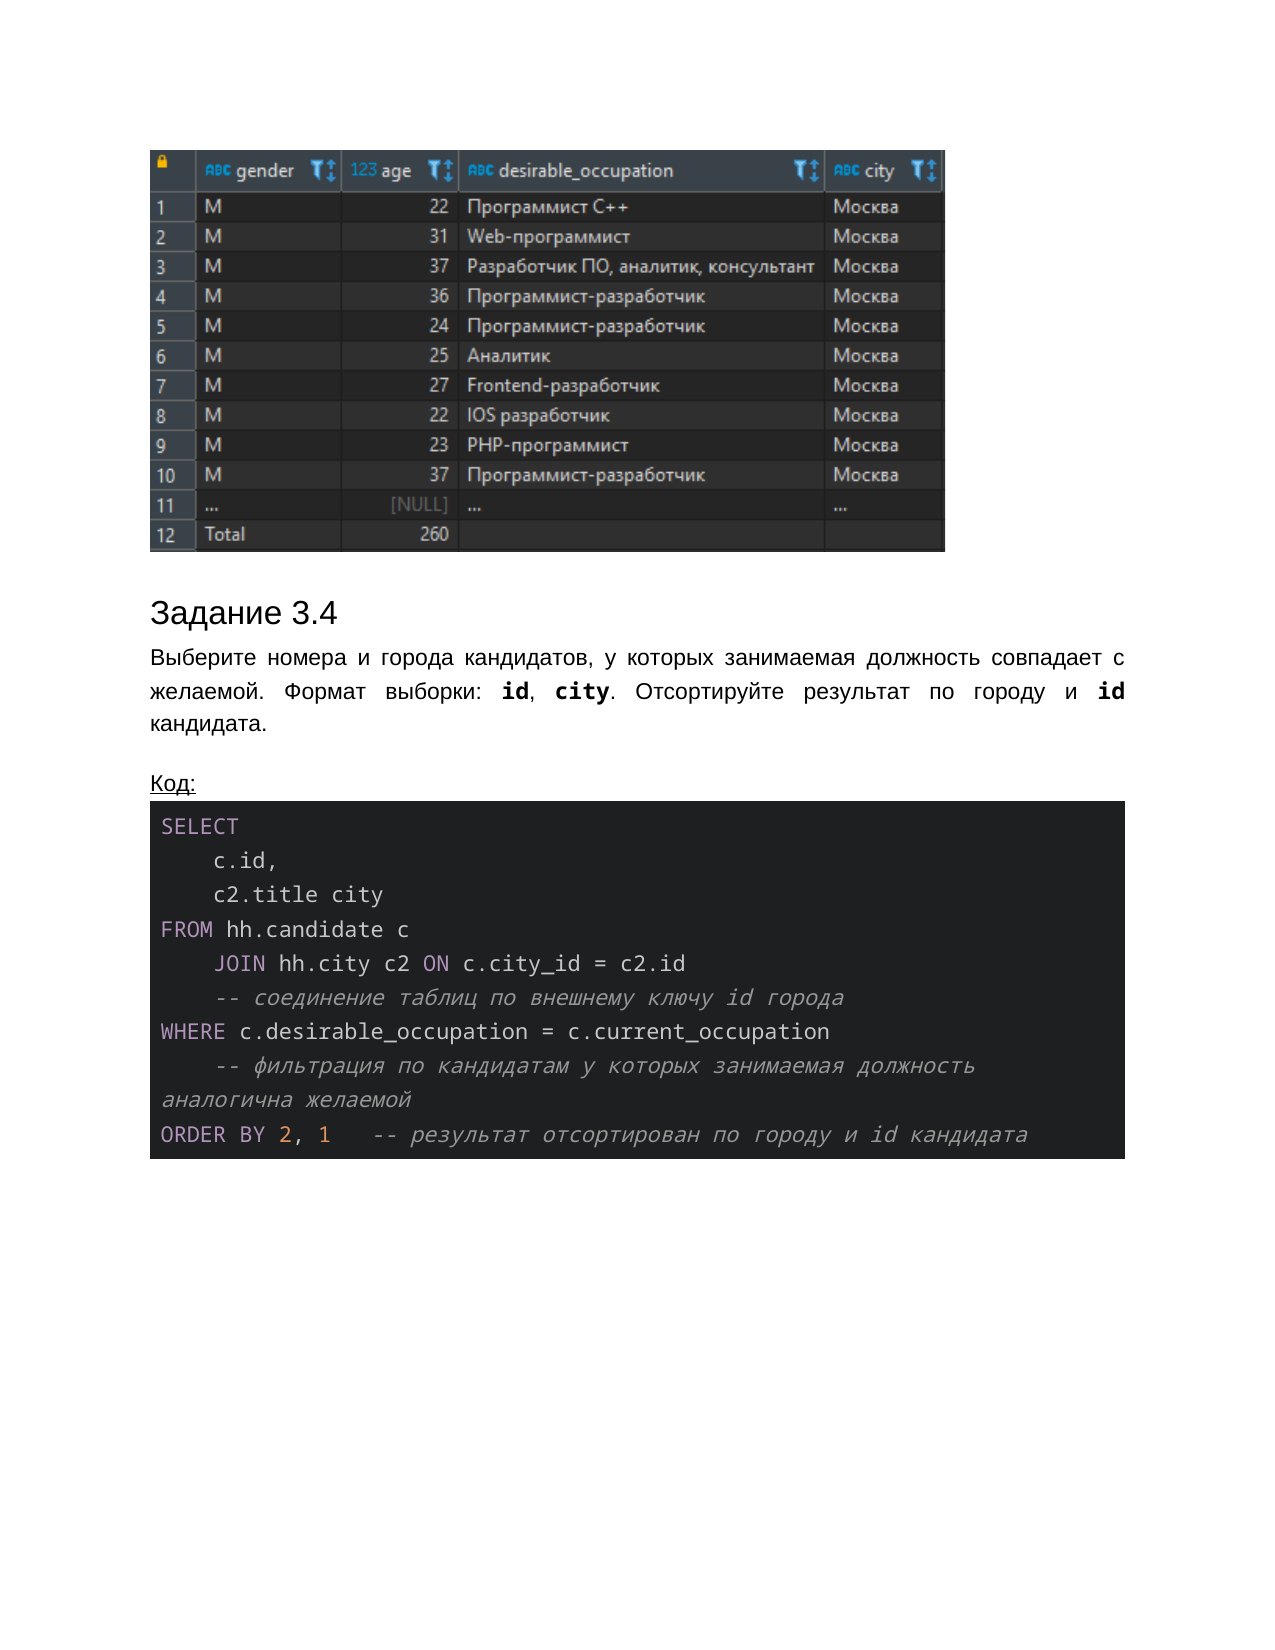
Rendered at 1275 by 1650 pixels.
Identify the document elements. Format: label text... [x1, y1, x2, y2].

table_header SELECT c.id, c2.title city FROM hh.candidate c JOIN hh.city c2 ON c.city_id = c2.id -- соединение таблиц по внешнему ключу id города WHERE c.desirable_occupation = c.current_occupation -- фильтрация по кандидатам у которых занимаемая должность аналогична желаемой ORDER BY 2, 1 -- результат отсортирован по городу и id кандидата [150, 801, 1125, 1159]
text Код: [150, 770, 1125, 797]
picture [150, 150, 946, 552]
subtitle Задание 3.4 [150, 593, 1125, 631]
text Выберите номера и города кандидатов, у которых занимаемая должность совпадает с желаемой. Формат выборки: id, city. Отсортируйте результат по городу и id кандидата. [150, 644, 1125, 736]
